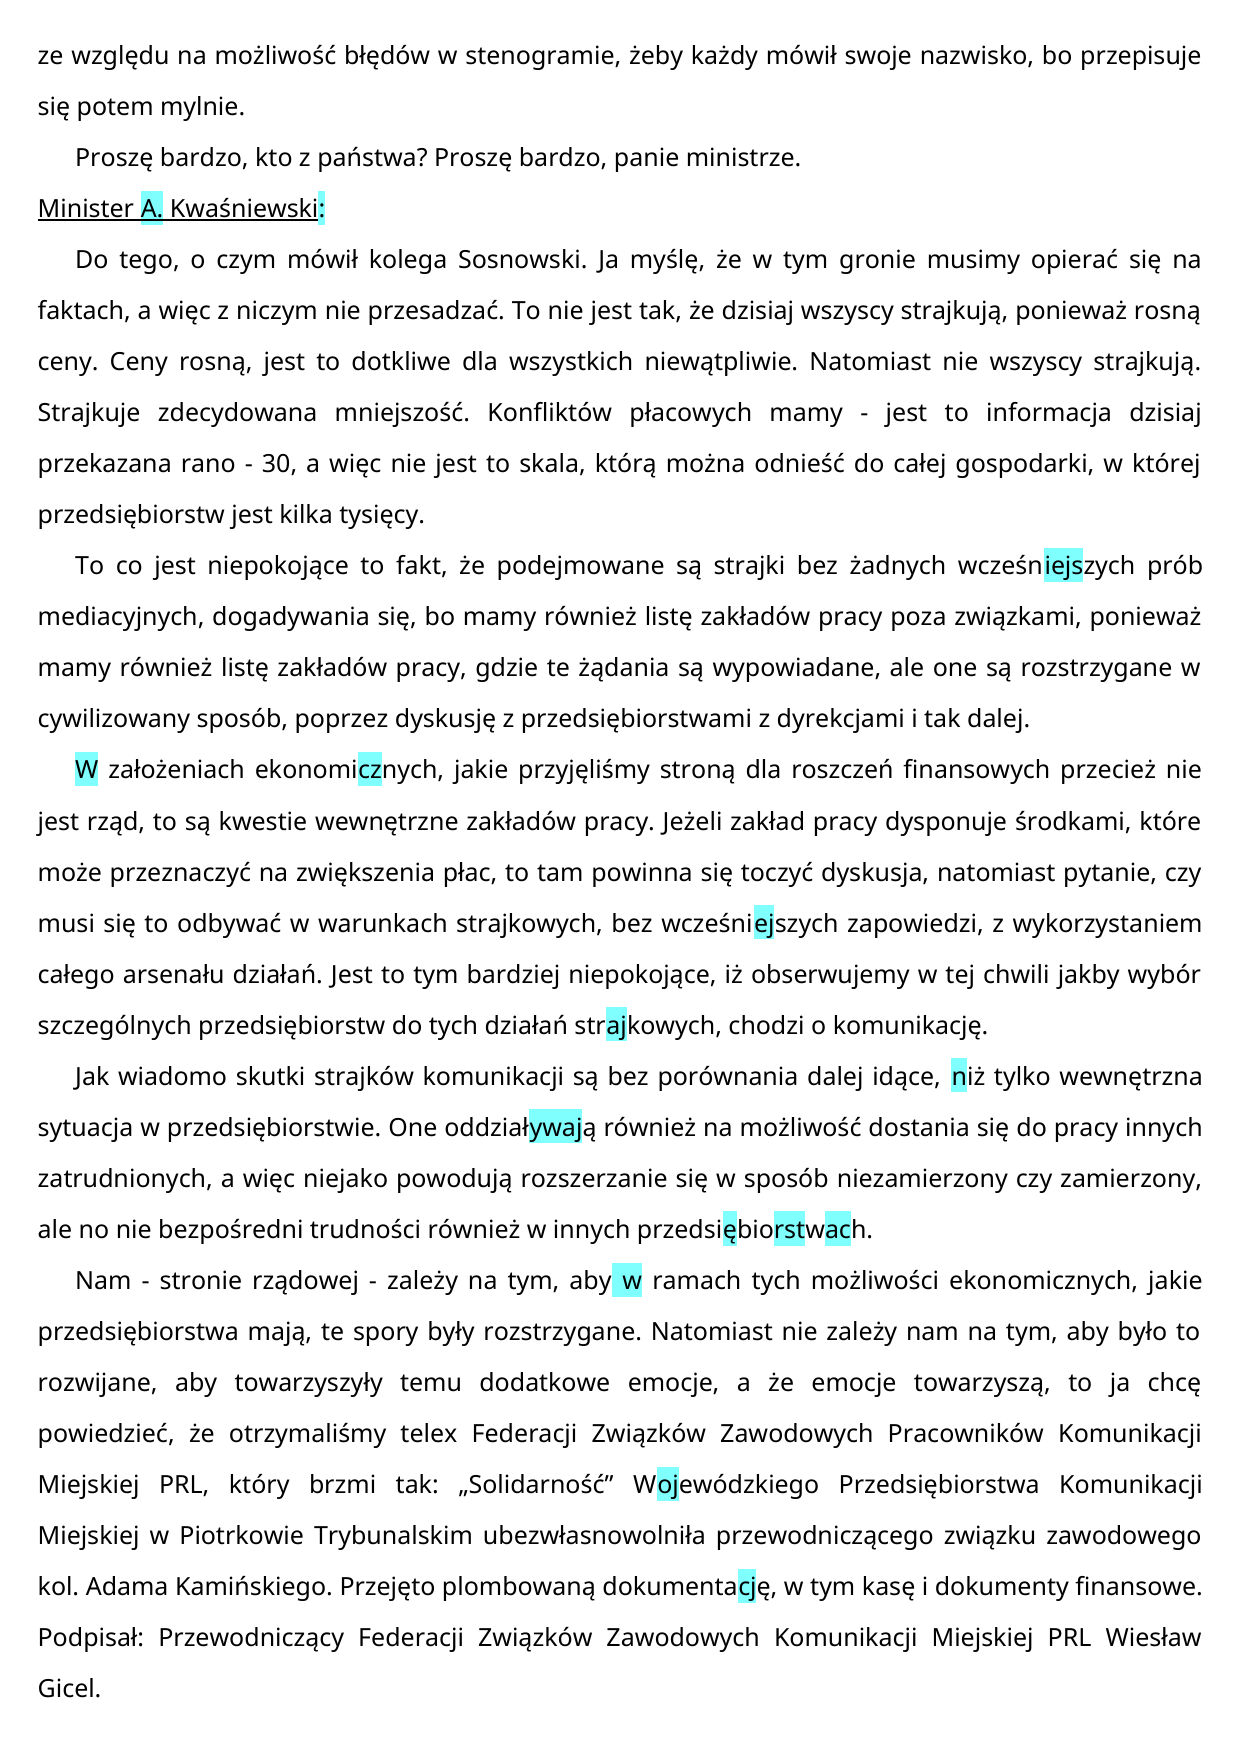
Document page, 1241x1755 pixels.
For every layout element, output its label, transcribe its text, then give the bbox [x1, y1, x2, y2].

text W założeniach ekonomicznych, jakie przyjęliśmy stroną dla roszczeń finansowych przecież nie jest rząd, to są kwestie wewnętrzne zakładów pracy. Jeżeli zakład pracy dysponuje środkami, które może przeznaczyć na zwiększenia płac, to tam powinna się toczyć dyskusja, natomiast pytanie, czy musi się to odbywać w warunkach strajkowych, bez wcześniejszych zapowiedzi, z wykorzystaniem całego arsenału działań. Jest to tym bardziej niepokojące, iż obserwujemy w tej chwili jakby wybór szczególnych przedsiębiorstw do tych działań strajkowych, chodzi o komunikację. [37, 752, 1203, 1041]
text Jak wiadomo skutki strajków komunikacji są bez porównania dalej idące, niż tylko wewnętrzna sytuacja w przedsiębiorstwie. One oddziaływają również na możliwość dostania się do pracy innych zatrudnionych, a więc niejako powodują rozszerzanie się w sposób niezamierzony czy zamierzony, ale no nie bezpośredni trudności również w innych przedsiębiorstwach. [37, 1058, 1203, 1246]
text ze względu na możliwość błędów w stenogramie, żeby każdy mówił swoje nazwisko, bo przepisuje się potem mylnie. [37, 37, 1203, 123]
text Proszę bardzo, kto z państwa? Proszę bardzo, panie ministrze. [37, 139, 1203, 174]
text To co jest niepokojące to fakt, że podejmowane są strajki bez żadnych wcześniejszych prób mediacyjnych, dogadywania się, bo mamy również listę zakładów pracy poza związkami, ponieważ mamy również listę zakładów pracy, gdzie te żądania są wypowiadane, ale one są rozstrzygane w cywilizowany sposób, poprzez dyskusję z przedsiębiorstwami z dyrekcjami i tak dalej. [37, 548, 1203, 735]
text Nam - stronie rządowej - zależy na tym, aby w ramach tych możliwości ekonomicznych, jakie przedsiębiorstwa mają, te spory były rozstrzygane. Natomiast nie zależy nam na tym, aby było to rozwijane, aby towarzyszyły temu dodatkowe emocje, a że emocje towarzyszą, to ja chcę powiedzieć, że otrzymaliśmy telex Federacji Związków Zawodowych Pracowników Komunikacji Miejskiej PRL, który brzmi tak: „Solidarność” Wojewódzkiego Przedsiębiorstwa Komunikacji Miejskiej w Piotrkowie Trybunalskim ubezwłasnowolniła przewodniczącego związku zawodowego kol. Adama Kamińskiego. Przejęto plombowaną dokumentację, w tym kasę i dokumenty finansowe. Podpisał: Przewodniczący Federacji Związków Zawodowych Komunikacji Miejskiej PRL Wiesław Gicel. [37, 1262, 1203, 1705]
text Do tego, o czym mówił kolega Sosnowski. Ja myślę, że w tym gronie musimy opierać się na faktach, a więc z niczym nie przesadzać. To nie jest tak, że dzisiaj wszyscy strajkują, ponieważ rosną ceny. Ceny rosną, jest to dotkliwe dla wszystkich niewątpliwie. Natomiast nie wszyscy strajkują. Strajkuje zdecydowana mniejszość. Konfliktów płacowych mamy - jest to informacja dzisiaj przekazana rano - 30, a więc nie jest to skala, którą można odnieść do całej gospodarki, w której przedsiębiorstw jest kilka tysięcy. [37, 242, 1203, 531]
text Minister A. Kwaśniewski: [37, 191, 1203, 225]
